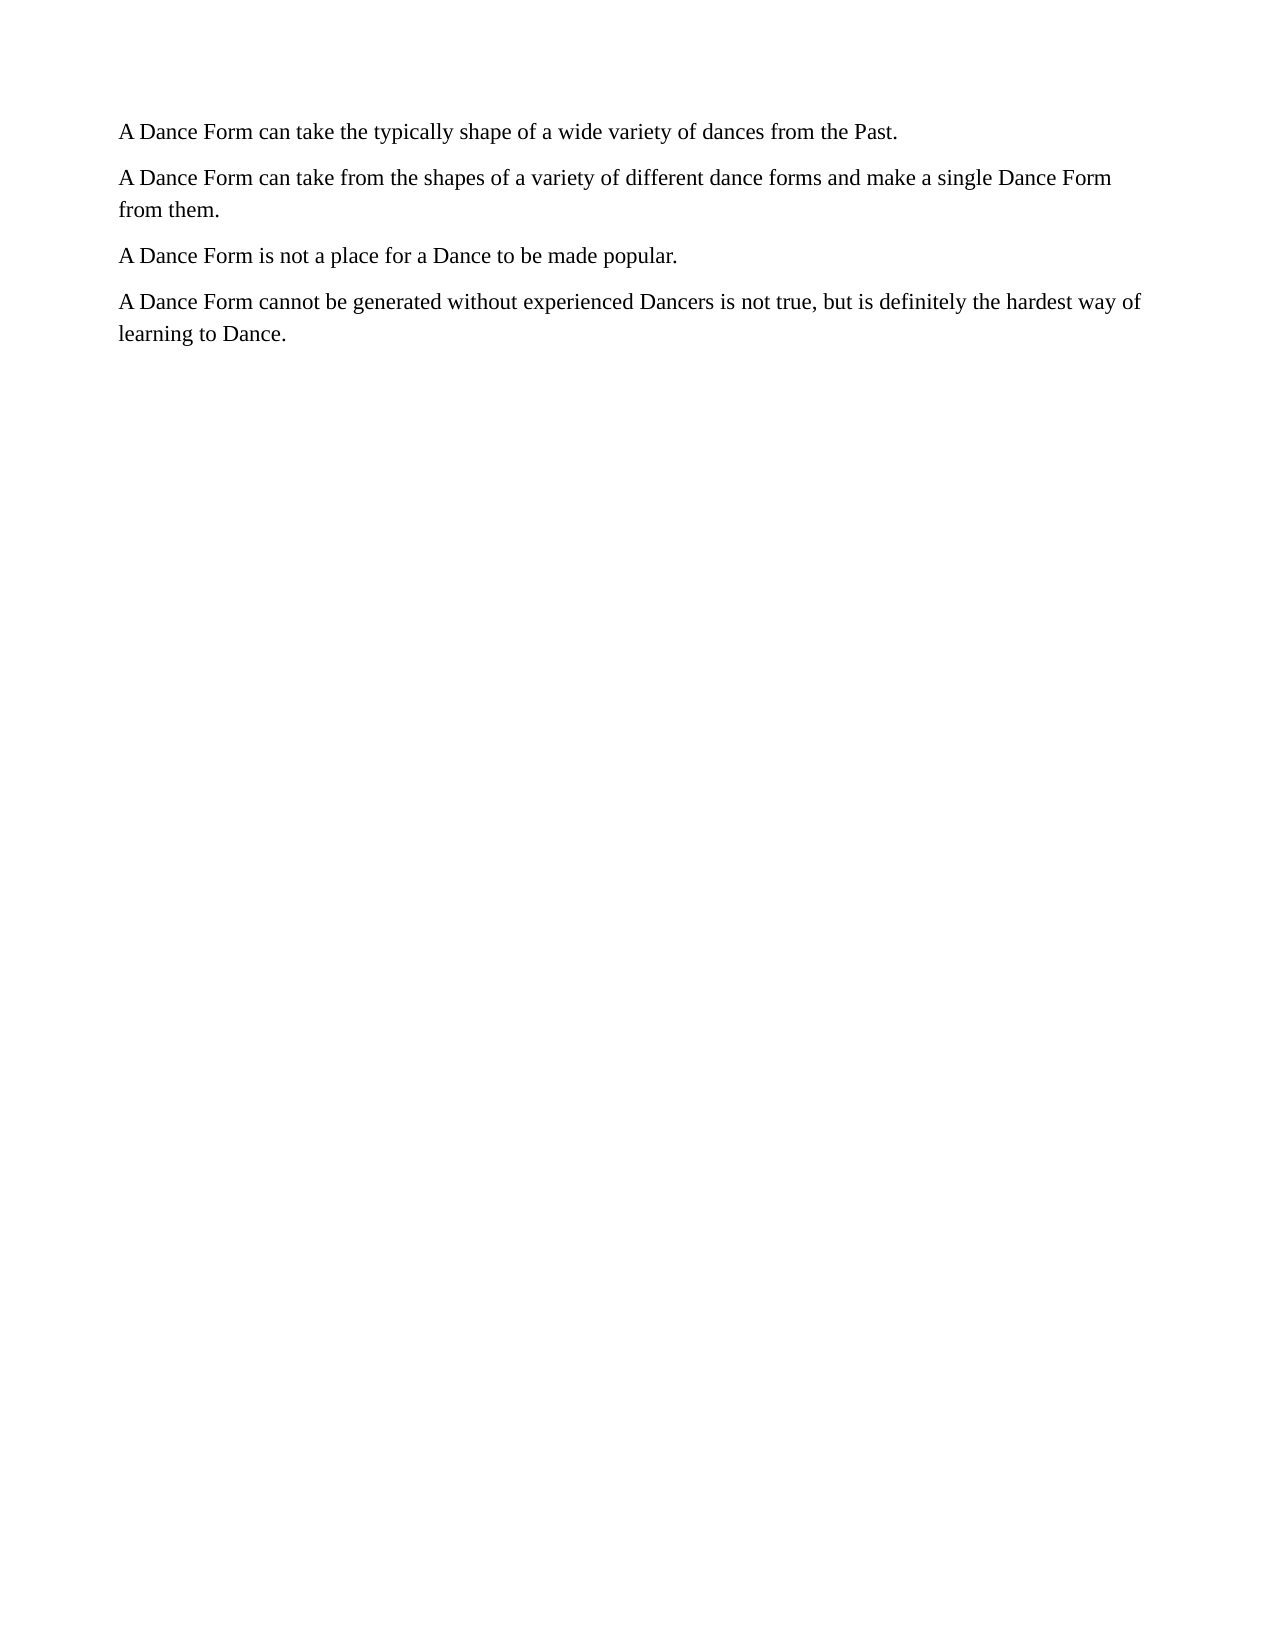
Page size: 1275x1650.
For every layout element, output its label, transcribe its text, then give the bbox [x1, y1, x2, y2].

text A Dance Form can take the typically shape of a wide variety of dances from the Past. [118, 118, 1157, 144]
text A Dance Form can take from the shapes of a variety of different dance forms and make a single Dance Form from them. [118, 164, 1157, 222]
text A Dance Form cannot be generated without experienced Dancers is not true, but is definitely the hardest way of learning to Dance. [118, 288, 1157, 346]
text A Dance Form is not a place for a Dance to be made popular. [118, 242, 1157, 268]
